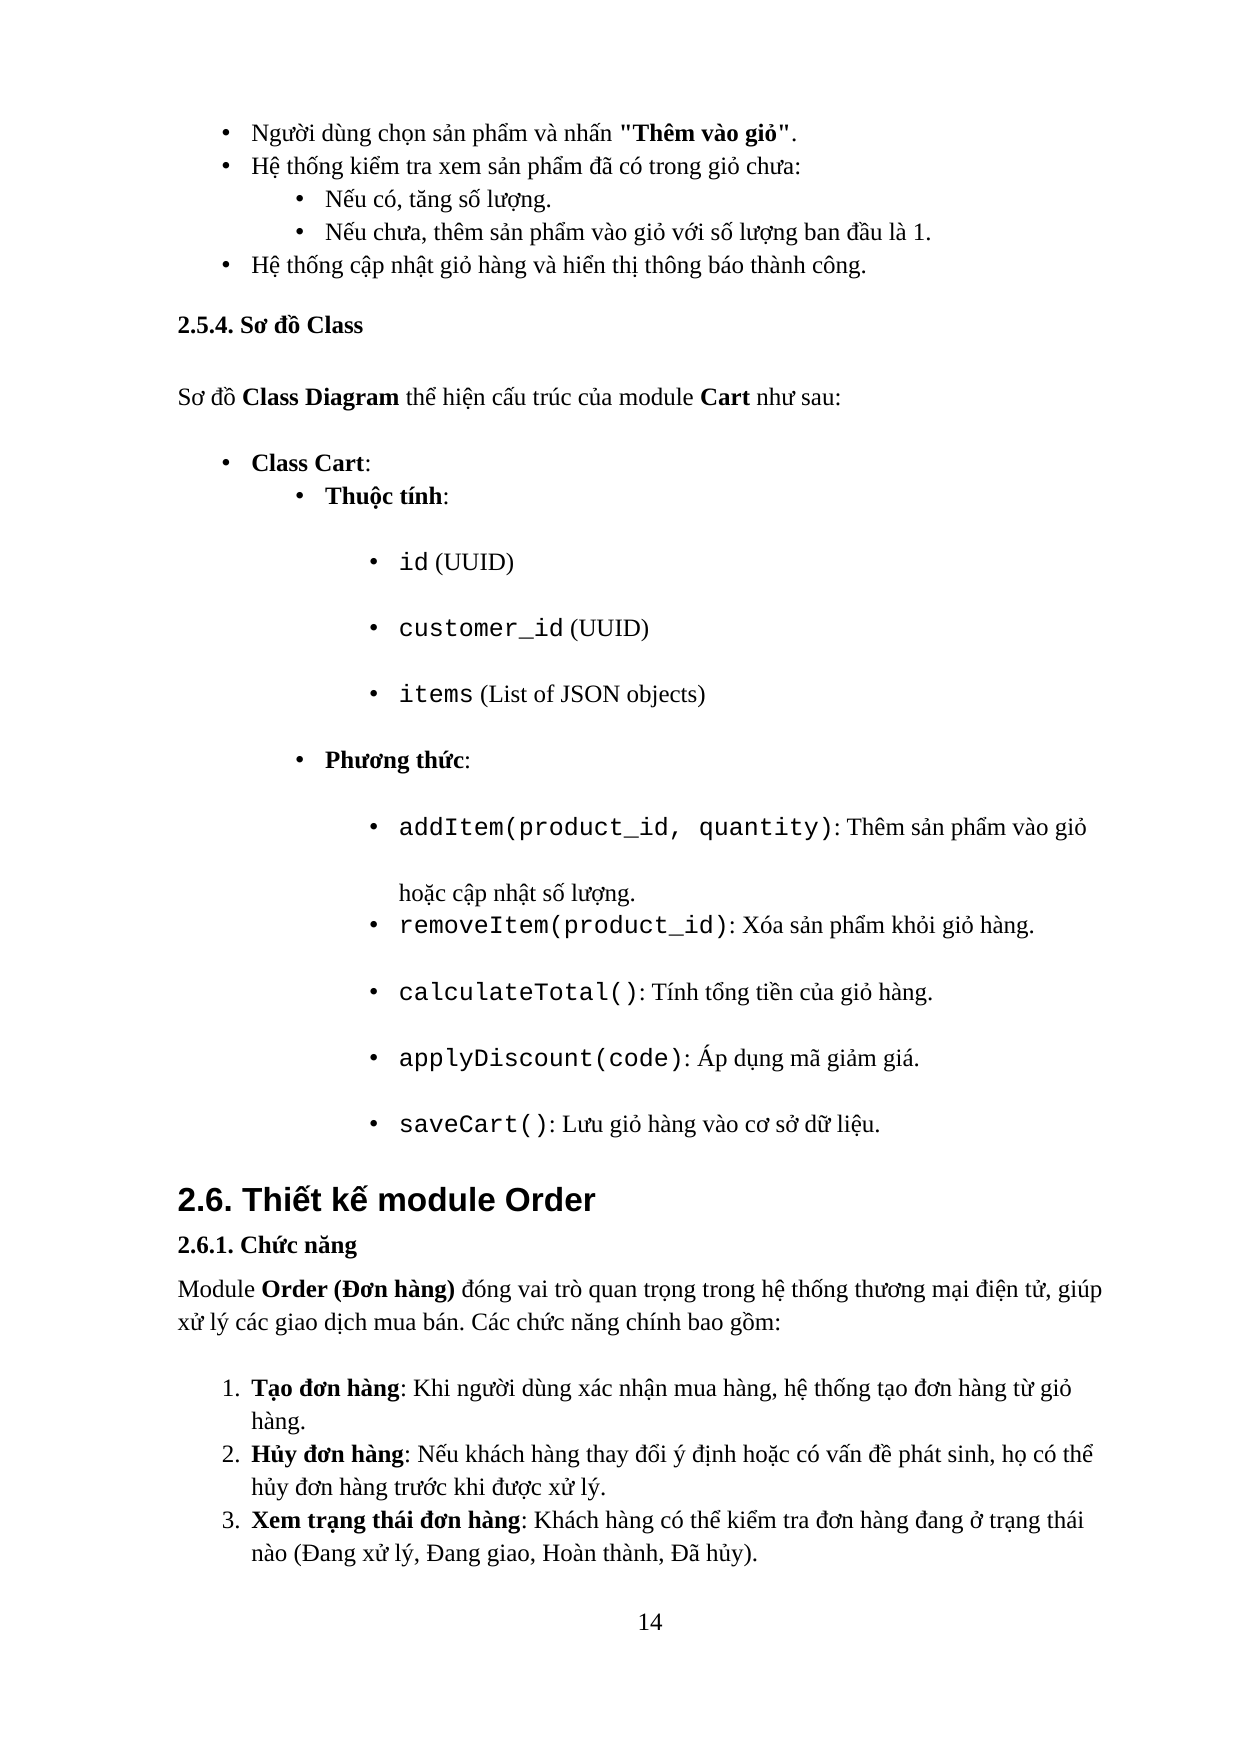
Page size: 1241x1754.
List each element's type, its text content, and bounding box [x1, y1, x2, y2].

list customer_id (UUID) [369, 583, 1122, 644]
list Thuộc tính: [295, 481, 1122, 510]
subtitle 2.6. Thiết kế module Order [177, 1179, 1122, 1218]
list removeItem(product_id): Xóa sản phẩm khỏi giỏ hàng. [369, 911, 1122, 941]
list addItem(product_id, quantity): Thêm sản phẩm vào giỏ hoặc cập nhật số lượng. [369, 793, 1122, 906]
list saveCart(): Lưu giỏ hàng vào cơ sở dữ liệu. [369, 1078, 1122, 1139]
list Nếu có, tăng số lượng. [295, 184, 1122, 213]
list calculateTotal(): Tính tổng tiền của giỏ hàng. [369, 946, 1122, 1007]
subtitle 2.5.4. Sơ đồ Class [177, 310, 1122, 339]
subtitle 2.6.1. Chức năng [177, 1231, 1122, 1259]
list items (List of JSON objects) [369, 649, 1122, 710]
list Tạo đơn hàng: Khi người dùng xác nhận mua hàng, hệ thống tạo đơn hàng từ giỏ hàng. [222, 1354, 1122, 1435]
list Nếu chưa, thêm sản phẩm vào giỏ với số lượng ban đầu là 1. [295, 217, 1122, 246]
list Hệ thống kiểm tra xem sản phẩm đã có trong giỏ chưa: [222, 151, 1122, 180]
list Class Cart: [222, 430, 1122, 477]
list Phương thức: [295, 715, 1122, 774]
list Xem trạng thái đơn hàng: Khách hàng có thể kiểm tra đơn hàng đang ở trạng thái nào (Đang xử lý, Đang giao, Hoàn thành, Đã hủy). [222, 1505, 1122, 1567]
list Hủy đơn hàng: Nếu khách hàng thay đổi ý định hoặc có vấn đề phát sinh, họ có thể hủy đơn hàng trước khi được xử lý. [222, 1439, 1122, 1501]
list Hệ thống cập nhật giỏ hàng và hiển thị thông báo thành công. [222, 250, 1122, 279]
list applyDiscount(code): Áp dụng mã giảm giá. [369, 1012, 1122, 1073]
text Sơ đồ Class Diagram thể hiện cấu trúc của module Cart như sau: [177, 352, 1122, 411]
text Module Order (Đơn hàng) đóng vai trò quan trọng trong hệ thống thương mại điện tử, giúp xử lý các giao dịch mua bán. Các chức năng chính bao gồm: [177, 1259, 1122, 1336]
list id (UUID) [369, 529, 1122, 578]
list Người dùng chọn sản phẩm và nhấn "Thêm vào giỏ". [222, 118, 1122, 147]
